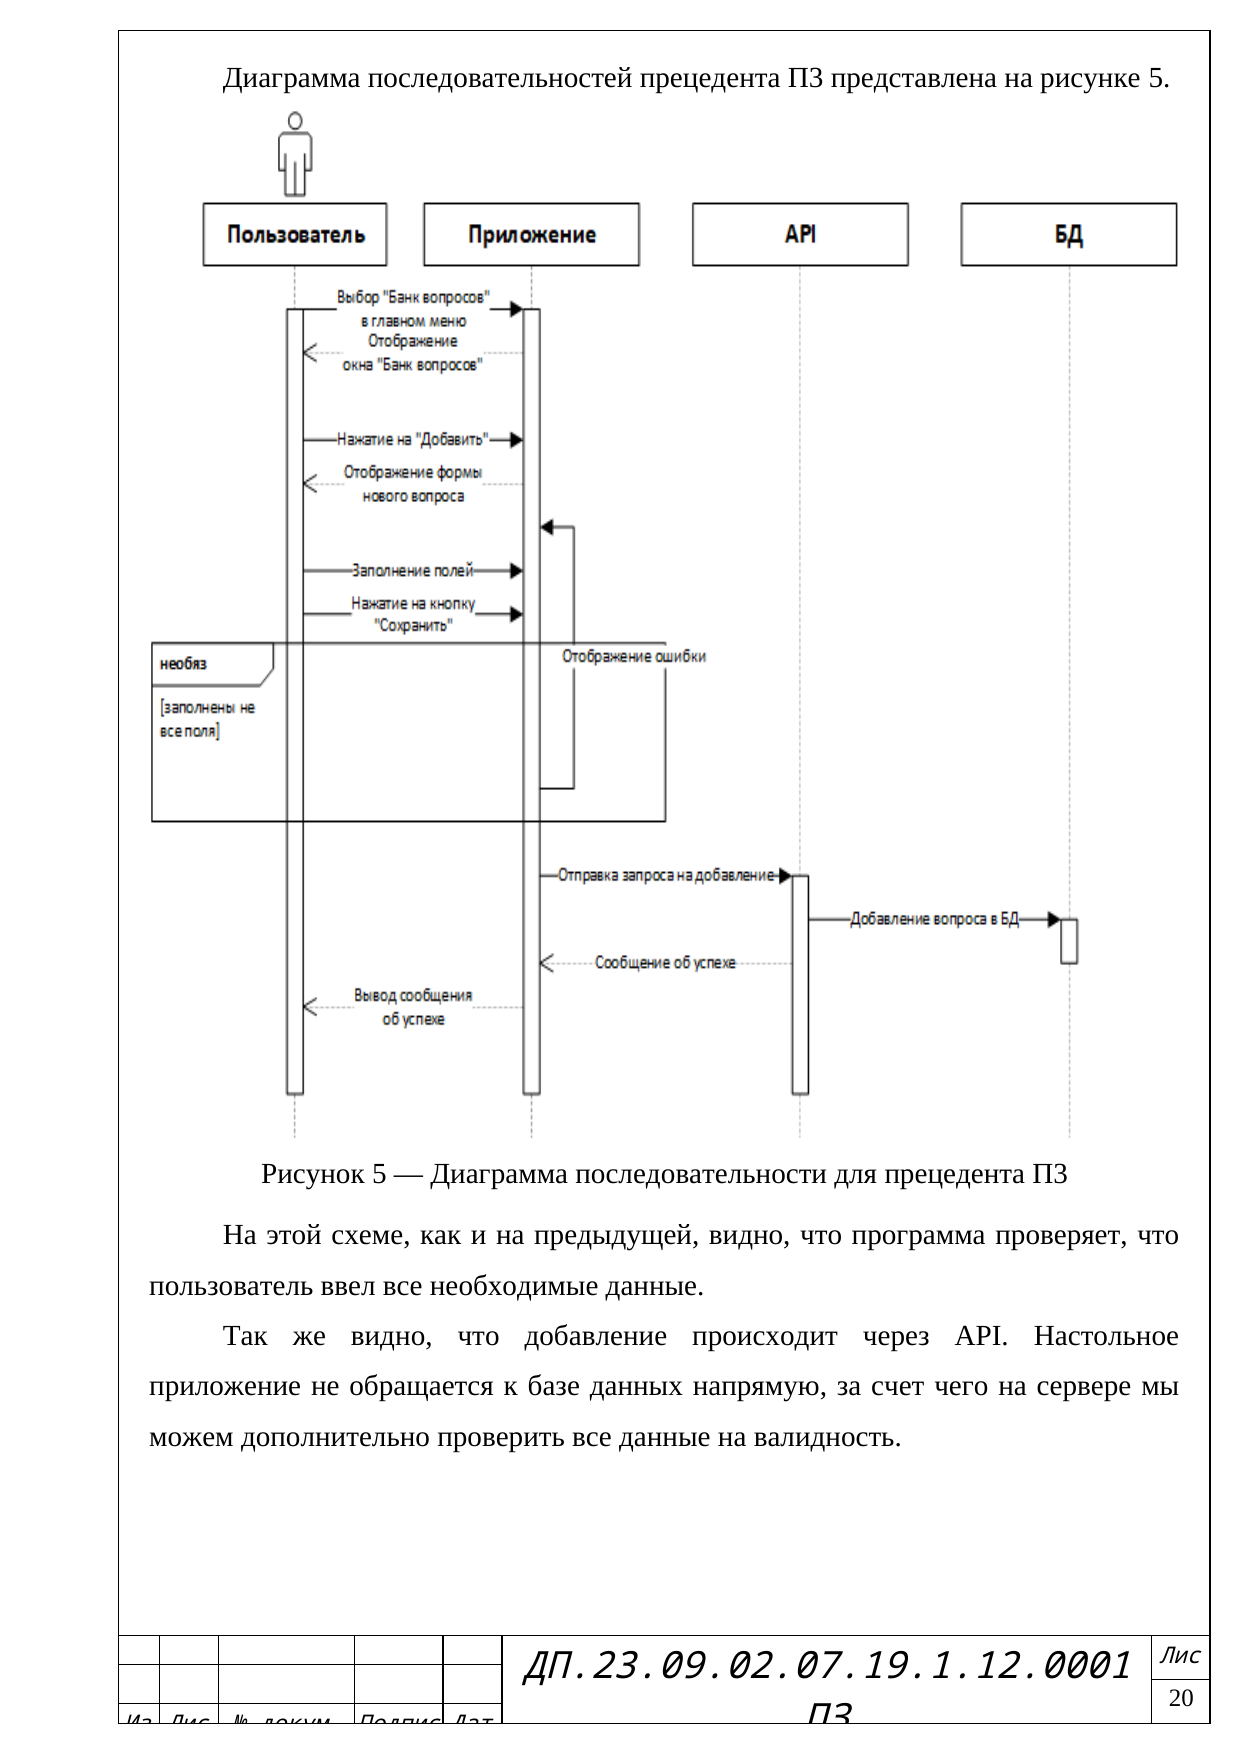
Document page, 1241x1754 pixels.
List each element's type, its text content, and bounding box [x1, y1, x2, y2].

text Диаграмма последовательностей прецедента П3 представлена на рисунке 5. [149, 60, 1180, 94]
picture [150, 110, 1179, 1140]
text Так же видно, что добавление происходит через API. Настольное приложение не обращается к базе данных напрямую, за счет чего на сервере мы можем дополнительно проверить все данные на валидность. [149, 1318, 1180, 1452]
text На этой схеме, как и на предыдущей, видно, что программа проверяет, что пользователь ввел все необходимые данные. [149, 111, 1180, 1301]
text Рисунок 5 — Диаграмма последовательности для прецедента П3 [150, 1140, 1179, 1189]
